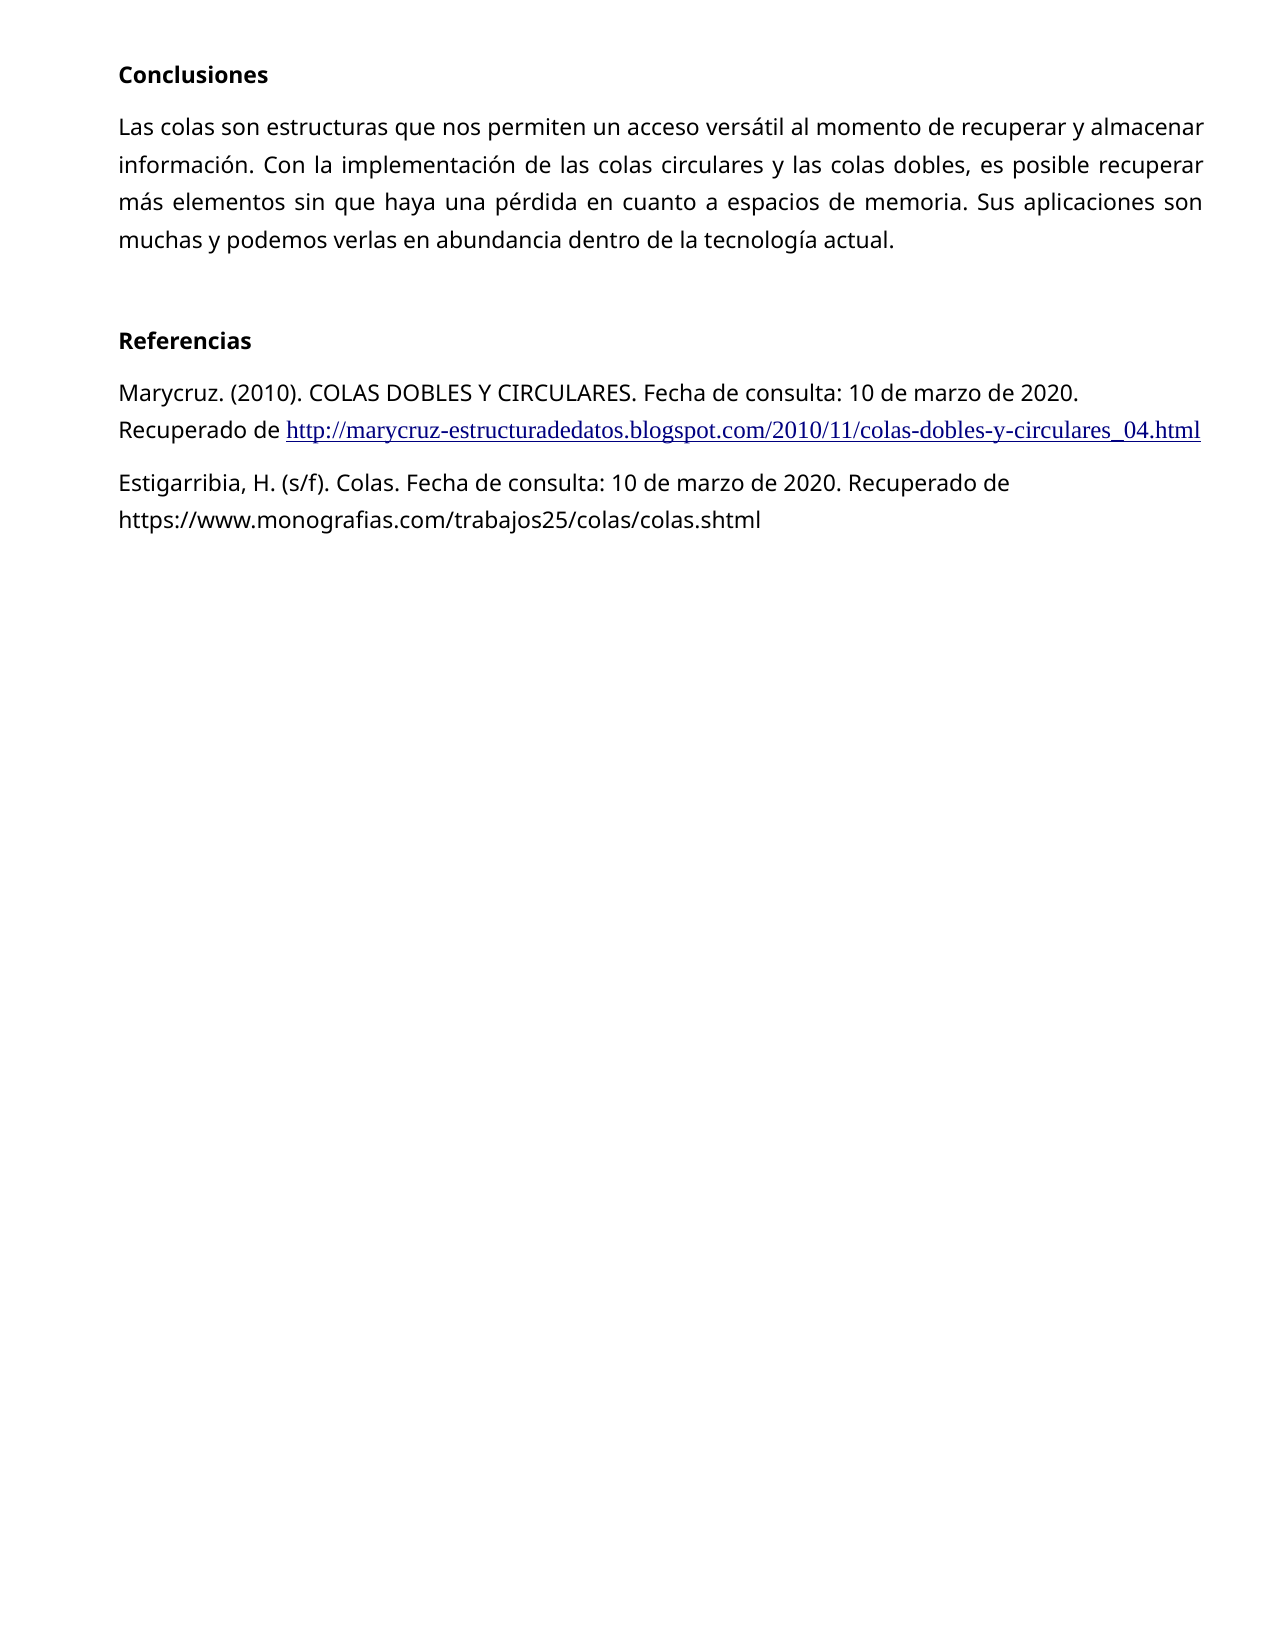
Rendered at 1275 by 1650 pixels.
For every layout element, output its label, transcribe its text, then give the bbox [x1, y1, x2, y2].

text Las colas son estructuras que nos permiten un acceso versátil al momento de recuperar y almacenar información. Con la implementación de las colas circulares y las colas dobles, es posible recuperar más elementos sin que haya una pérdida en cuanto a espacios de memoria. Sus aplicaciones son muchas y podemos verlas en abundancia dentro de la tecnología actual. [118, 111, 1205, 255]
text Estigarribia, H. (s/f). Colas. Fecha de consulta: 10 de marzo de 2020. Recuperado de https://www.monografias.com/trabajos25/colas/colas.shtml [118, 467, 1205, 535]
text Marycruz. (2010). COLAS DOBLES Y CIRCULARES. Fecha de consulta: 10 de marzo de 2020. Recuperado de http://marycruz-estructuradedatos.blogspot.com/2010/11/colas-dobles-y-circulares_04.html [118, 377, 1205, 446]
text Conclusiones [118, 59, 1205, 90]
text Referencias [118, 325, 1205, 356]
